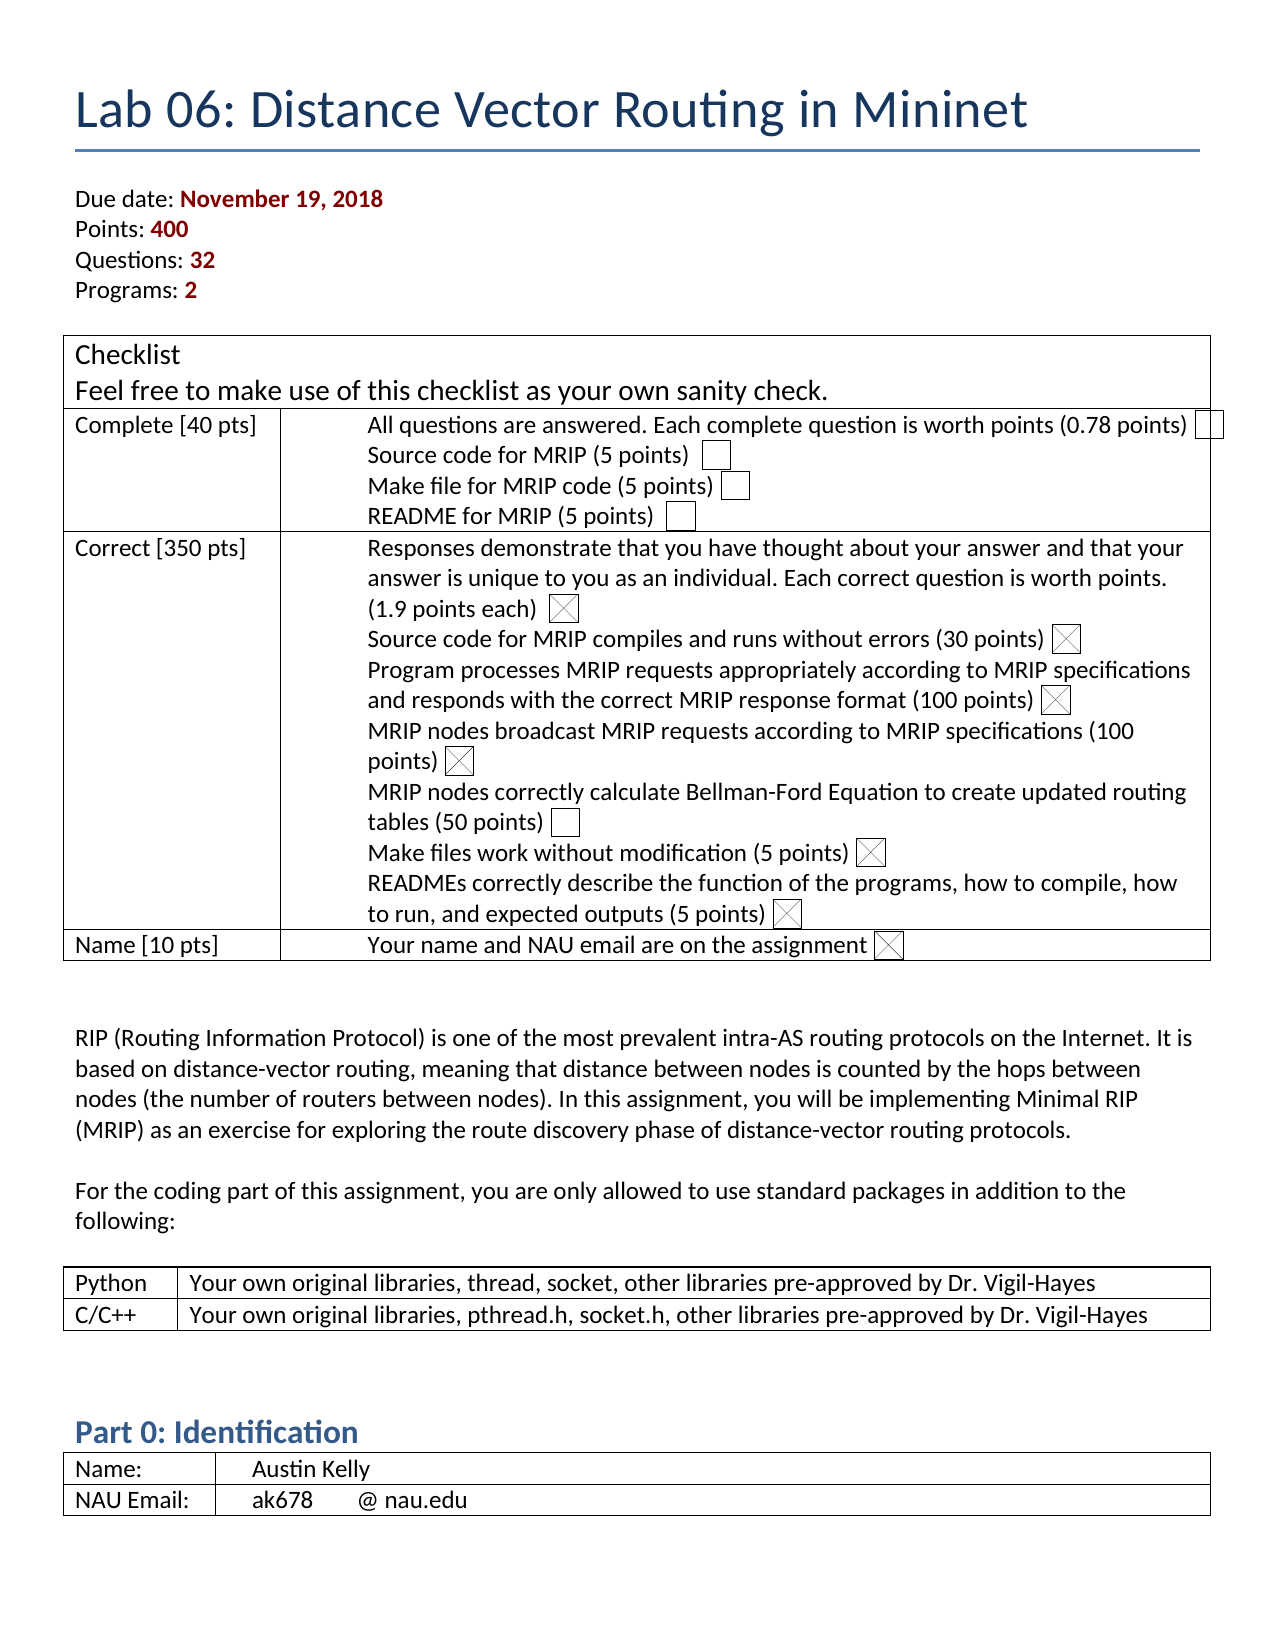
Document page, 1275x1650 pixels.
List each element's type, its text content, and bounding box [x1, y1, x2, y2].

text Points: 400 [75, 213, 1200, 244]
table_header Name: [64, 1453, 215, 1483]
table_header Austin Kelly [216, 1453, 1210, 1483]
table_header Python [64, 1268, 177, 1298]
table_cell C/C++ [64, 1299, 177, 1329]
table_cell Your own original libraries, pthread.h, socket.h, other libraries pre-approved by Dr. Vigil-Hayes [178, 1299, 1210, 1329]
text Programs: 2 [75, 274, 1200, 305]
table_cell Your name and NAU email are on the assignment [281, 930, 874, 960]
table_cell [903, 930, 1210, 960]
table_cell NAU Email: [64, 1485, 215, 1515]
text RIP (Routing Information Protocol) is one of the most prevalent intra-AS routing protocols on the Internet. It is based on distance-vector routing, meaning that distance between nodes is counted by the hops between nodes (the number of routers between nodes). In this assignment, you will be implementing Minimal RIP (MRIP) as an exercise for exploring the route discovery phase of distance-vector routing protocols. [75, 1022, 1200, 1144]
table_cell Responses demonstrate that you have thought about your answer and that your answer is unique to you as an individual. Each correct question is worth points. (1.9 points each) Source code for MRIP compiles and runs without errors (30 points) Program processes MRIP requests appropriately according to MRIP specifications and responds with the correct MRIP response format (100 points) MRIP nodes broadcast MRIP requests according to MRIP specifications (100 points) MRIP nodes correctly calculate Bellman-Ford Equation to create updated routing tables (50 points) Make files work without modification (5 points) READMEs correctly describe the function of the programs, how to compile, how to run, and expected outputs (5 points) [281, 532, 1210, 929]
table_cell ak678 @ nau.edu [216, 1485, 1210, 1515]
table_header Checklist Feel free to make use of this checklist as your own sanity check. [64, 336, 1210, 408]
text Questions: 32 [75, 244, 1200, 274]
text For the coding part of this assignment, you are only allowed to use standard packages in addition to the following: [75, 1175, 1200, 1236]
text Due date: November 19, 2018 [75, 183, 1200, 213]
table_cell Name [10 pts] [64, 930, 280, 960]
title Lab 06: Distance Vector Routing in Mininet [75, 75, 1200, 149]
table_cell Complete [40 pts] [64, 409, 280, 531]
table_header Your own original libraries, thread, socket, other libraries pre-approved by Dr. Vigil-Hayes [178, 1268, 1210, 1298]
table_cell Correct [350 pts] [64, 532, 280, 929]
table_cell All questions are answered. Each complete question is worth points (0.78 points) Source code for MRIP (5 points) Make file for MRIP code (5 points) README for MRIP (5 points) [281, 409, 1210, 531]
subtitle Part 0: Identification [75, 1411, 1200, 1452]
